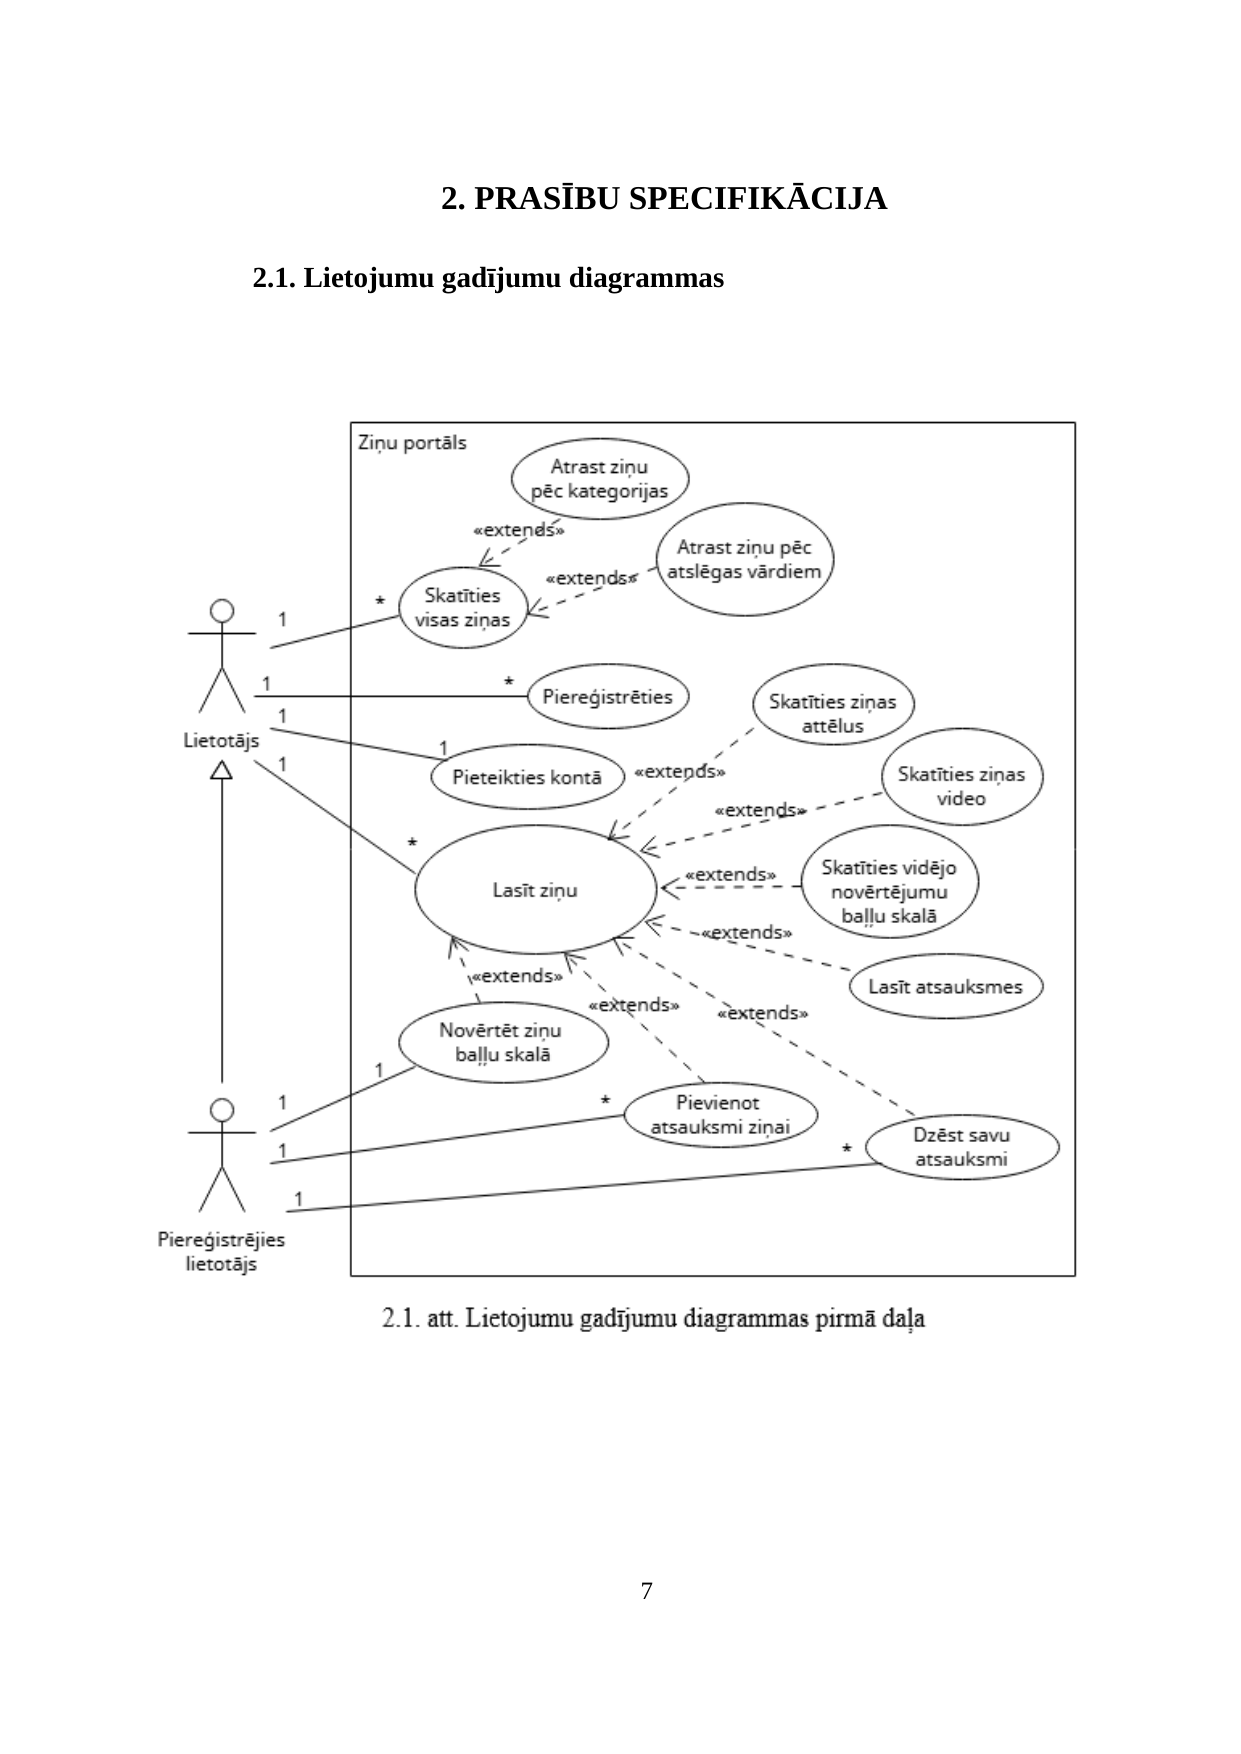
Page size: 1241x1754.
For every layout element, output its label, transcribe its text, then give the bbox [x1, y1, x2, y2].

picture [154, 414, 1086, 1340]
subtitle 2.1. Lietojumu gadījumu diagrammas [252, 261, 1152, 294]
subtitle 2. PRASĪBU SPECIFIKĀCIJA [177, 178, 1152, 216]
